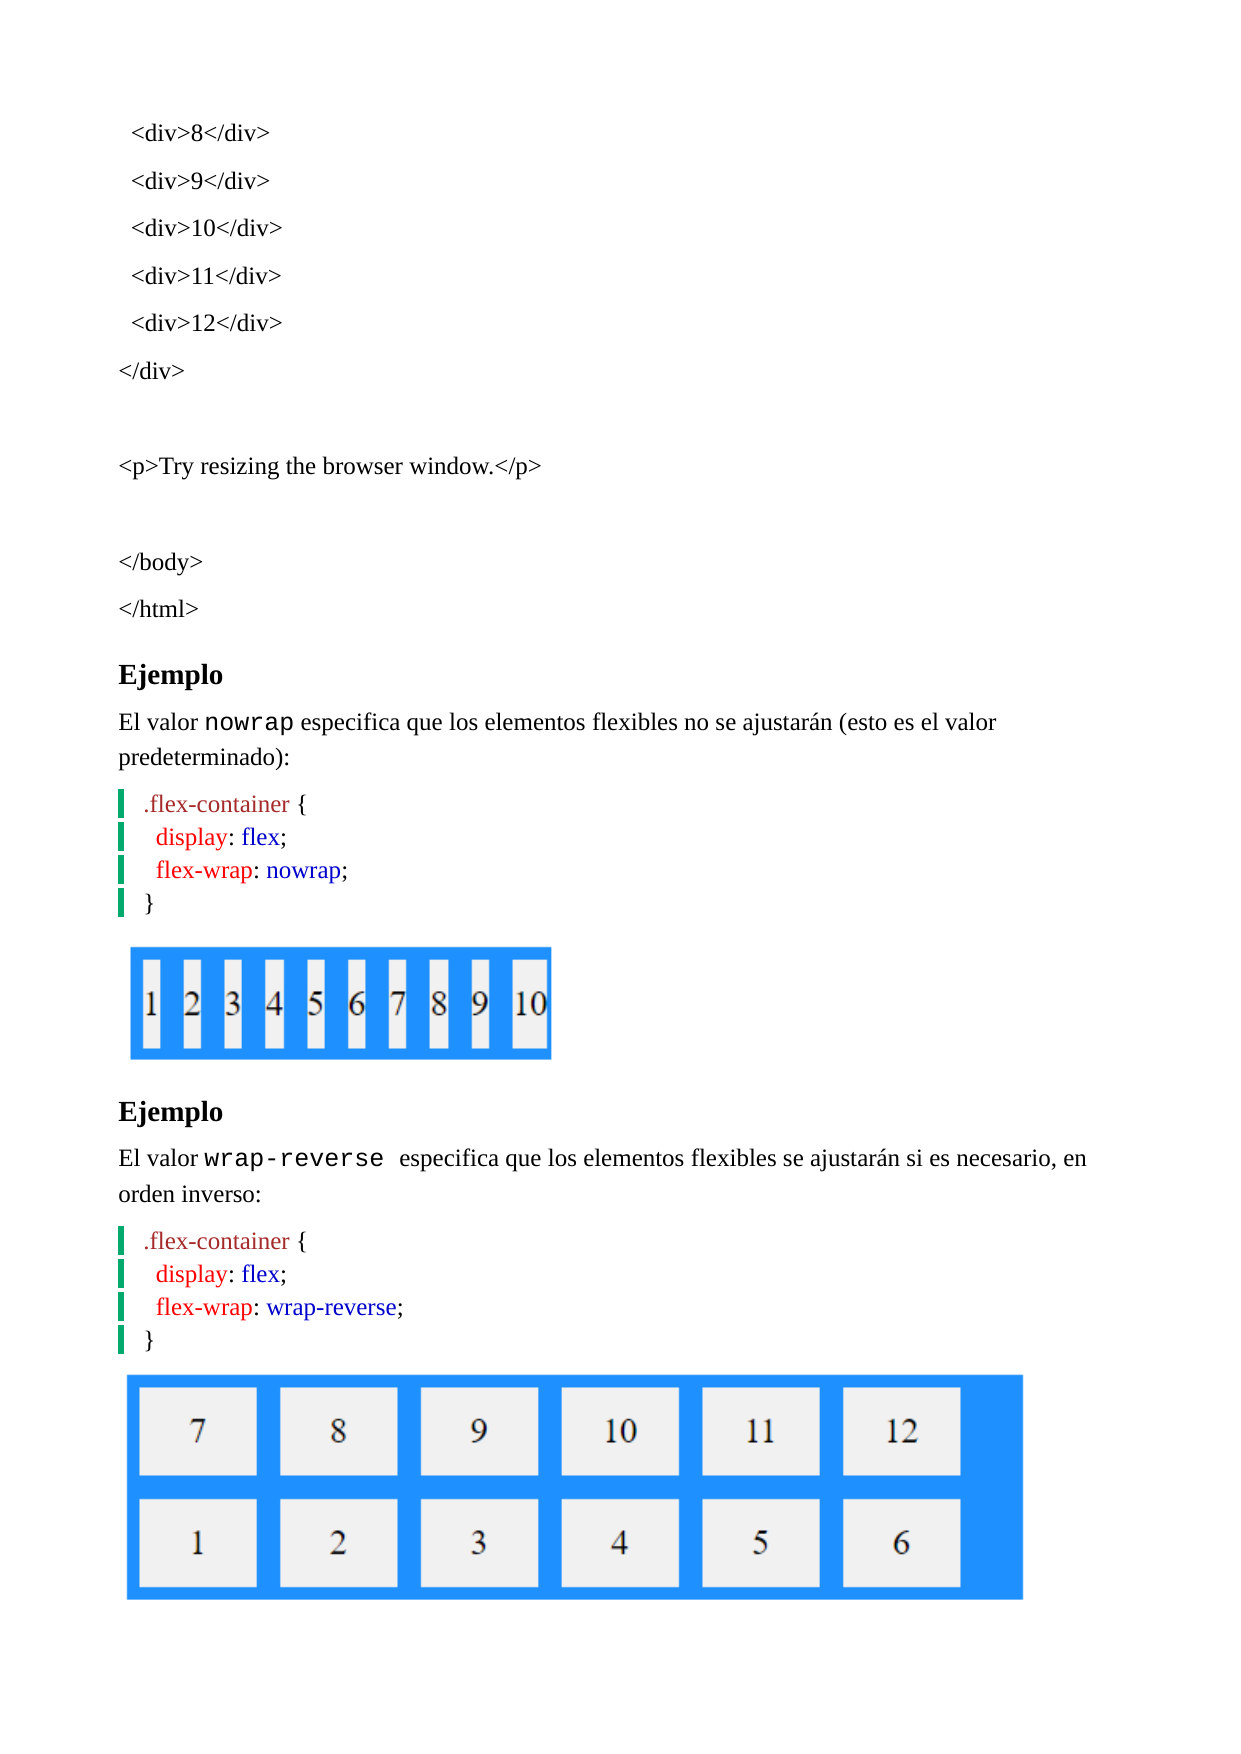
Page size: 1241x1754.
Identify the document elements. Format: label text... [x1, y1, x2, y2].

text El valor wrap-reverse especifica que los elementos flexibles se ajustarán si es necesario, en orden inverso: [118, 1143, 1122, 1207]
picture [123, 942, 552, 1071]
subtitle Ejemplo [118, 657, 1122, 691]
text .flex-container { display: flex; flex-wrap: nowrap; } [118, 789, 1122, 917]
text El valor nowrap especifica que los elementos flexibles no se ajustarán (esto es el valor predeterminado): [118, 707, 1122, 770]
picture [121, 1372, 1028, 1611]
text <div>11</div> [118, 261, 1122, 290]
text .flex-container { display: flex; flex-wrap: wrap-reverse; } [118, 1226, 1122, 1354]
subtitle Ejemplo [118, 1094, 1122, 1128]
text <div>12</div> [118, 308, 1122, 337]
text <div>9</div> [118, 166, 1122, 194]
text <div>10</div> [118, 213, 1122, 242]
text </body> [118, 547, 1122, 575]
text <p>Try resizing the browser window.</p> [118, 451, 1122, 480]
text <div>8</div> [118, 118, 1122, 147]
text </div> [118, 356, 1122, 385]
text </html> [118, 594, 1122, 623]
